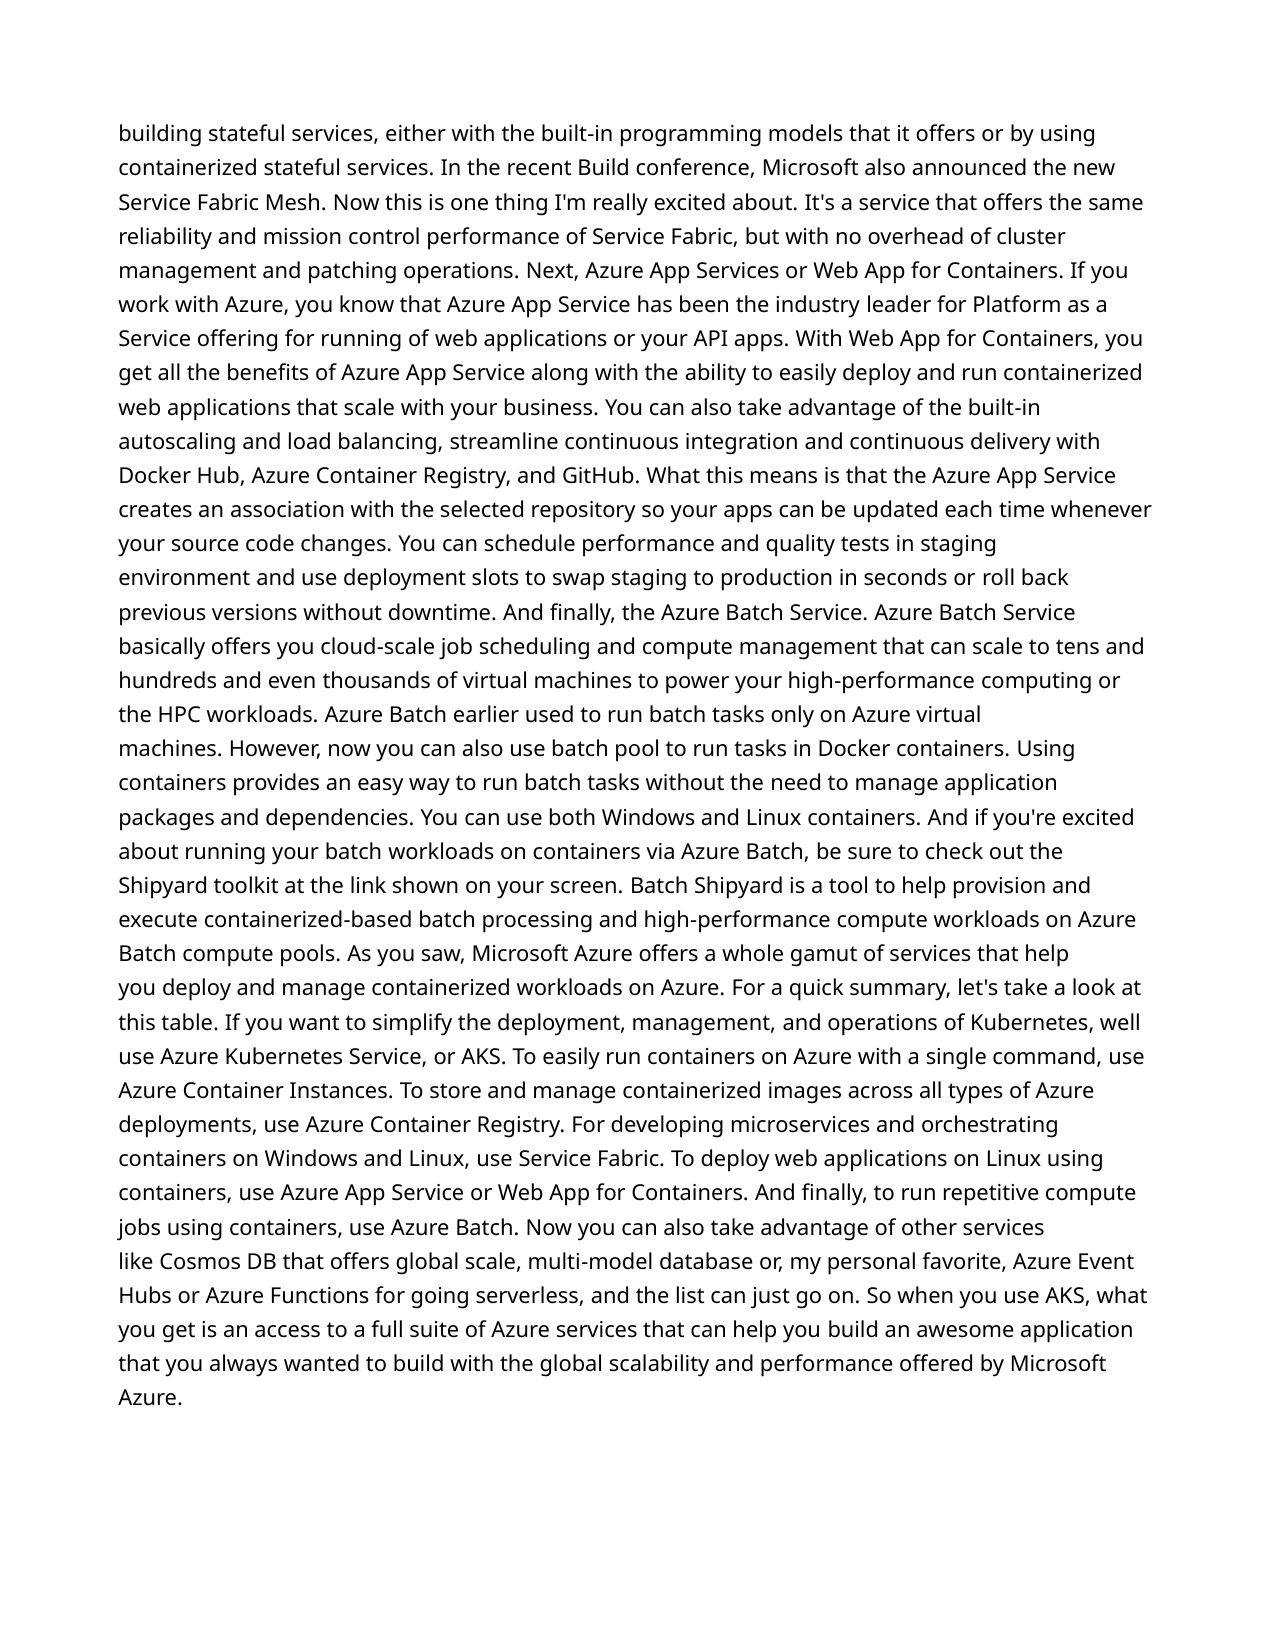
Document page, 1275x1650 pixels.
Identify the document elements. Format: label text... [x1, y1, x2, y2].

text building stateful services, either with the built‑in programming models that it offers or by using containerized stateful services. In the recent Build conference, Microsoft also announced the new Service Fabric Mesh. Now this is one thing I'm really excited about. It's a service that offers the same reliability and mission control performance of Service Fabric, but with no overhead of cluster management and patching operations. Next, Azure App Services or Web App for Containers. If you work with Azure, you know that Azure App Service has been the industry leader for Platform as a Service offering for running of web applications or your API apps. With Web App for Containers, you get all the benefits of Azure App Service along with the ability to easily deploy and run containerized web applications that scale with your business. You can also take advantage of the built‑in autoscaling and load balancing, streamline continuous integration and continuous delivery with Docker Hub, Azure Container Registry, and GitHub. What this means is that the Azure App Service creates an association with the selected repository so your apps can be updated each time whenever your source code changes. You can schedule performance and quality tests in staging environment and use deployment slots to swap staging to production in seconds or roll back previous versions without downtime. And finally, the Azure Batch Service. Azure Batch Service basically offers you cloud‑scale job scheduling and compute management that can scale to tens and hundreds and even thousands of virtual machines to power your high‑performance computing or the HPC workloads. Azure Batch earlier used to run batch tasks only on Azure virtual machines. However, now you can also use batch pool to run tasks in Docker containers. Using containers provides an easy way to run batch tasks without the need to manage application packages and dependencies. You can use both Windows and Linux containers. And if you're excited about running your batch workloads on containers via Azure Batch, be sure to check out the Shipyard toolkit at the link shown on your screen. Batch Shipyard is a tool to help provision and execute containerized‑based batch processing and high‑performance compute workloads on Azure Batch compute pools. As you saw, Microsoft Azure offers a whole gamut of services that help you deploy and manage containerized workloads on Azure. For a quick summary, let's take a look at this table. If you want to simplify the deployment, management, and operations of Kubernetes, well use Azure Kubernetes Service, or AKS. To easily run containers on Azure with a single command, use Azure Container Instances. To store and manage containerized images across all types of Azure deployments, use Azure Container Registry. For developing microservices and orchestrating containers on Windows and Linux, use Service Fabric. To deploy web applications on Linux using containers, use Azure App Service or Web App for Containers. And finally, to run repetitive compute jobs using containers, use Azure Batch. Now you can also take advantage of other services like Cosmos DB that offers global scale, multi‑model database or, my personal favorite, Azure Event Hubs or Azure Functions for going serverless, and the list can just go on. So when you use AKS, what you get is an access to a full suite of Azure services that can help you build an awesome application that you always wanted to build with the global scalability and performance offered by Microsoft Azure. [118, 118, 1157, 1412]
